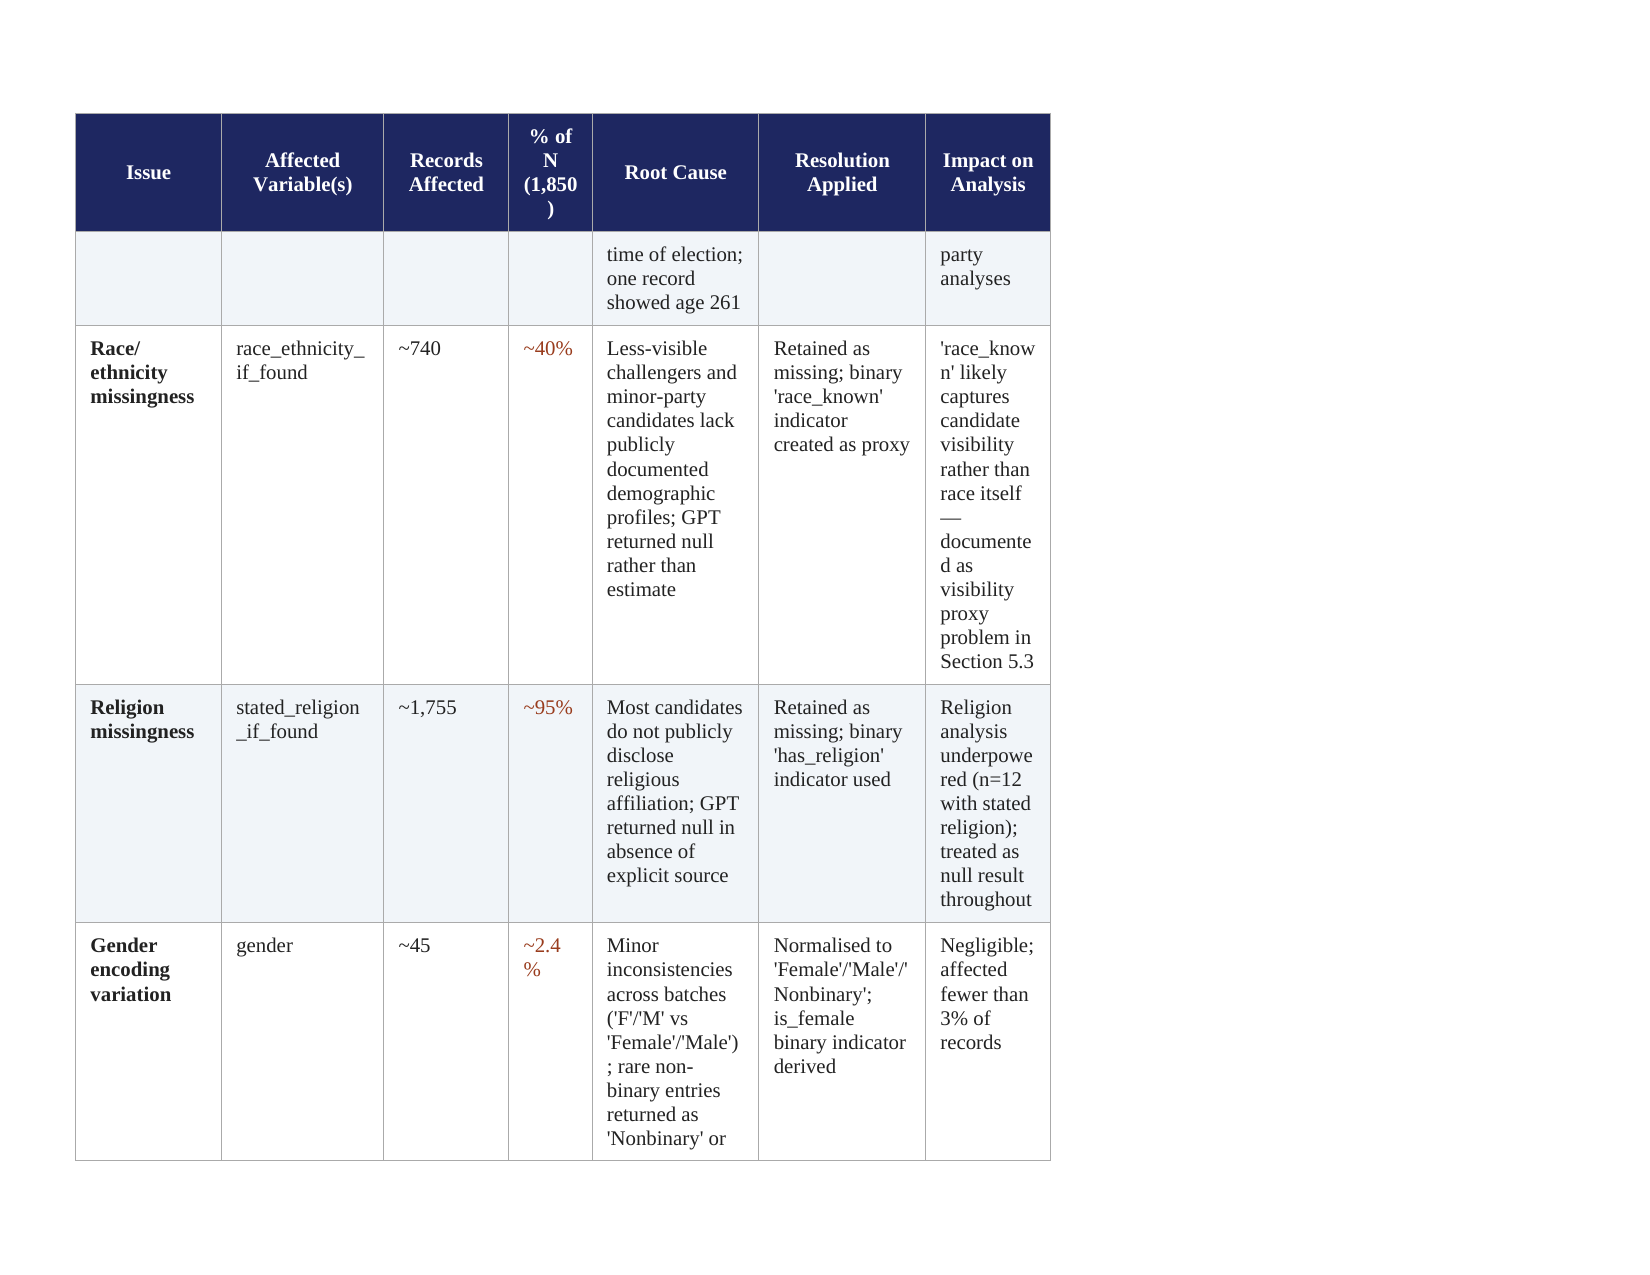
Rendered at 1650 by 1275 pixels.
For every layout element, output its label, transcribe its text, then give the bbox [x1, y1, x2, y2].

table_cell Retained as missing; binary 'has_religion' indicator used [759, 685, 925, 922]
table_cell gender [222, 923, 383, 1160]
table_cell Religion missingness [76, 685, 221, 922]
table_cell [384, 232, 508, 325]
table_cell ~45 [384, 923, 508, 1160]
table_cell Most candidates do not publicly disclose religious affiliation; GPT returned null in absence of explicit source [593, 685, 758, 922]
table_cell time of election; one record showed age 261 [593, 232, 758, 325]
table_header Records Affected [384, 114, 508, 231]
table_cell [222, 232, 383, 325]
table_cell Normalised to 'Female'/'Male'/'Nonbinary'; is_female binary indicator derived [759, 923, 925, 1160]
table_cell Less-visible challengers and minor-party candidates lack publicly documented demographic profiles; GPT returned null rather than estimate [593, 326, 758, 683]
table_cell Minor inconsistencies across batches ('F'/'M' vs 'Female'/'Male'); rare non-binary entries returned as 'Nonbinary' or [593, 923, 758, 1160]
table_header Resolution Applied [759, 114, 925, 231]
table_cell Gender encoding variation [76, 923, 221, 1160]
table_cell Race/ethnicity missingness [76, 326, 221, 683]
table_cell [76, 232, 221, 325]
table_cell party analyses [926, 232, 1050, 325]
table_cell ~2.4% [509, 923, 592, 1160]
table_cell Religion analysis underpowered (n=12 with stated religion); treated as null result throughout [926, 685, 1050, 922]
table_header Impact on Analysis [926, 114, 1050, 231]
table_cell ~95% [509, 685, 592, 922]
table_cell race_ethnicity_if_found [222, 326, 383, 683]
table_cell stated_religion_if_found [222, 685, 383, 922]
table_cell ~40% [509, 326, 592, 683]
table_cell ~740 [384, 326, 508, 683]
table_header Issue [76, 114, 221, 231]
table_cell Negligible; affected fewer than 3% of records [926, 923, 1050, 1160]
table_cell ~1,755 [384, 685, 508, 922]
table_header Affected Variable(s) [222, 114, 383, 231]
table_cell [759, 232, 925, 325]
table_cell [509, 232, 592, 325]
table_cell Retained as missing; binary 'race_known' indicator created as proxy [759, 326, 925, 683]
table_header % of N (1,850) [509, 114, 592, 231]
table_cell 'race_known' likely captures candidate visibility rather than race itself — documented as visibility proxy problem in Section 5.3 [926, 326, 1050, 683]
table_header Root Cause [593, 114, 758, 231]
